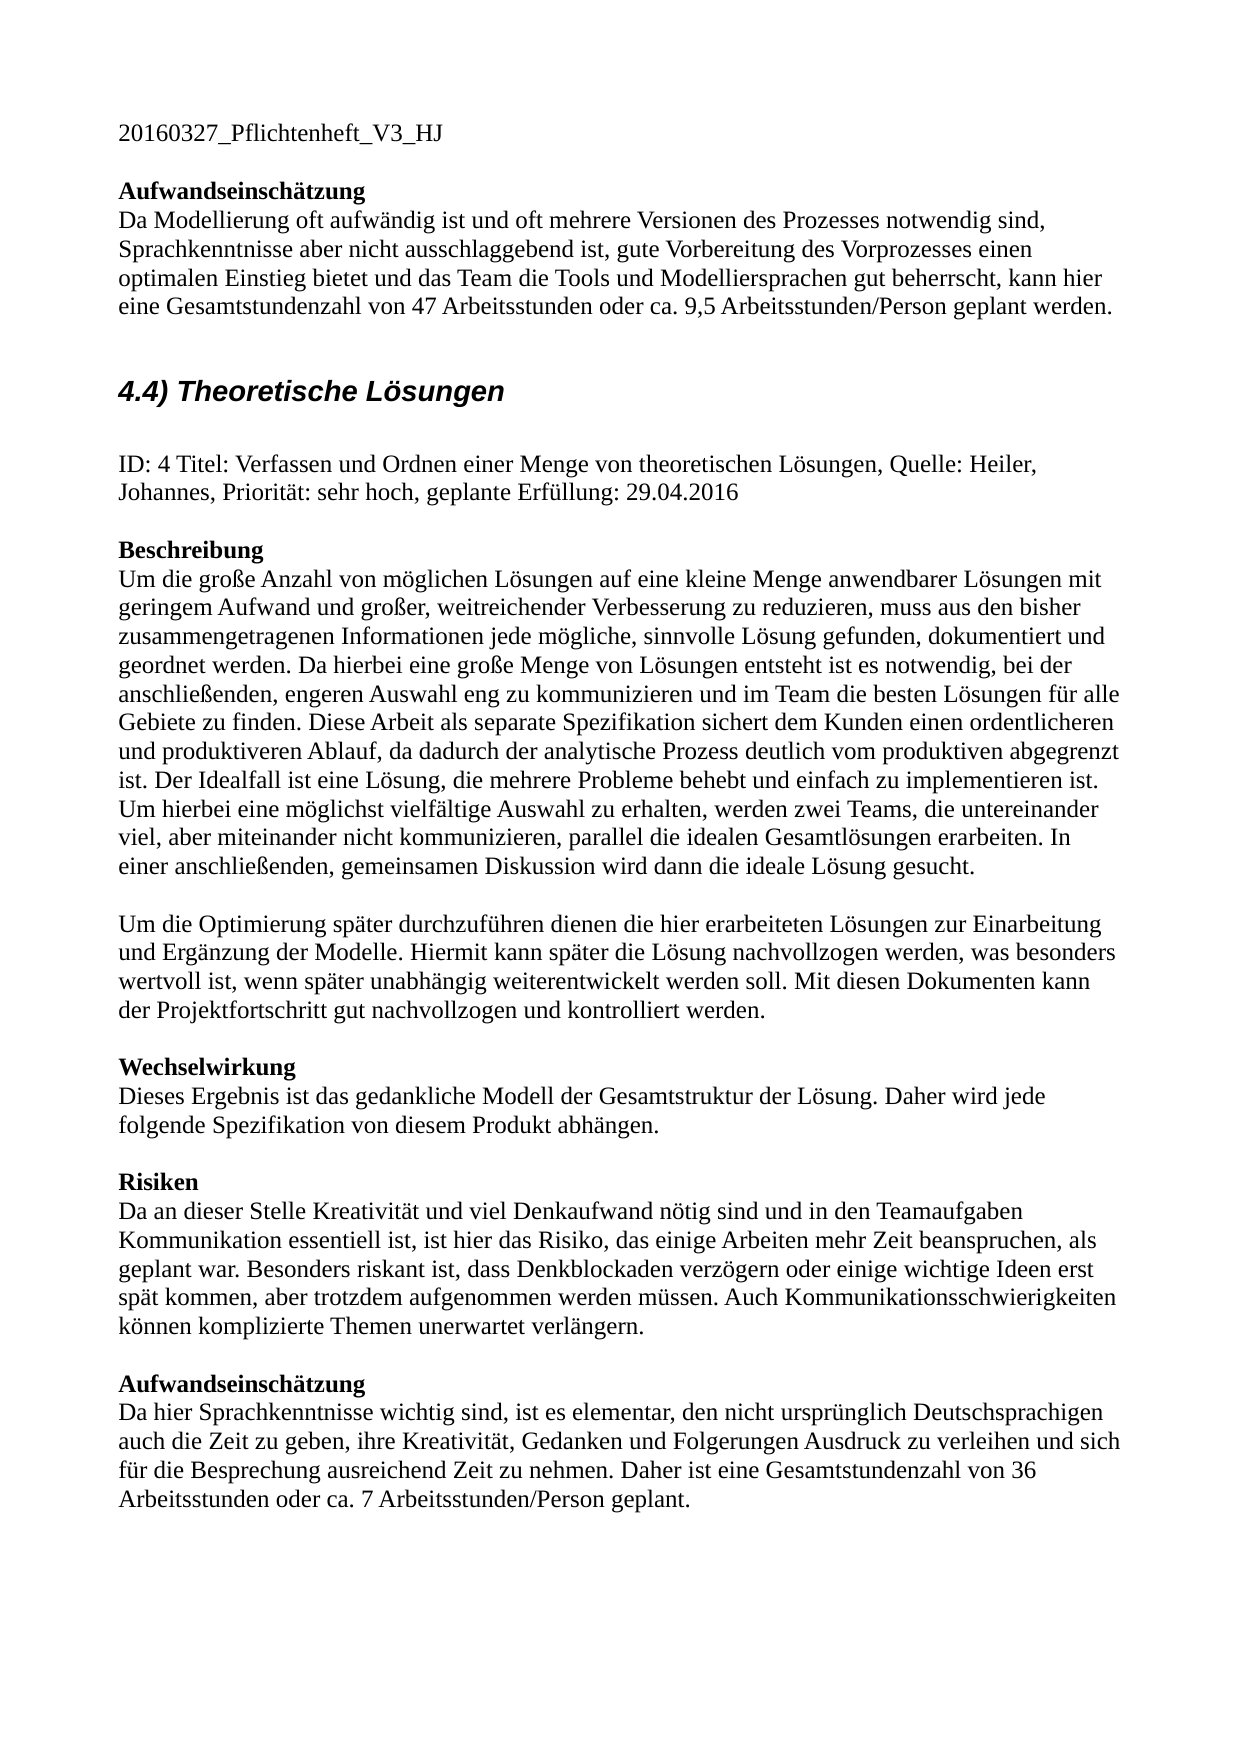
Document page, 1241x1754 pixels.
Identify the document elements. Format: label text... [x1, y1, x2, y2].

subtitle 4.4) Theoretische Lösungen [118, 374, 1122, 407]
text Um die Optimierung später durchzuführen dienen die hier erarbeiteten Lösungen zur Einarbeitung und Ergänzung der Modelle. Hiermit kann später die Lösung nachvollzogen werden, was besonders wertvoll ist, wenn später unabhängig weiterentwickelt werden soll. Mit diesen Dokumenten kann der Projektfortschritt gut nachvollzogen und kontrolliert werden. [118, 909, 1122, 1024]
text Wechselwirkung [118, 1052, 1122, 1081]
text Um die große Anzahl von möglichen Lösungen auf eine kleine Menge anwendbarer Lösungen mit geringem Aufwand und großer, weitreichender Verbesserung zu reduzieren, muss aus den bisher zusammengetragenen Informationen jede mögliche, sinnvolle Lösung gefunden, dokumentiert und geordnet werden. Da hierbei eine große Menge von Lösungen entsteht ist es notwendig, bei der anschließenden, engeren Auswahl eng zu kommunizieren und im Team die besten Lösungen für alle Gebiete zu finden. Diese Arbeit als separate Spezifikation sichert dem Kunden einen ordentlicheren und produktiveren Ablauf, da dadurch der analytische Prozess deutlich vom produktiven abgegrenzt ist. Der Idealfall ist eine Lösung, die mehrere Probleme behebt und einfach zu implementieren ist. Um hierbei eine möglichst vielfältige Auswahl zu erhalten, werden zwei Teams, die untereinander viel, aber miteinander nicht kommunizieren, parallel die idealen Gesamtlösungen erarbeiten. In einer anschließenden, gemeinsamen Diskussion wird dann die ideale Lösung gesucht. [118, 564, 1122, 880]
text Da hier Sprachkenntnisse wichtig sind, ist es elementar, den nicht ursprünglich Deutschsprachigen auch die Zeit zu geben, ihre Kreativität, Gedanken und Folgerungen Ausdruck zu verleihen und sich für die Besprechung ausreichend Zeit zu nehmen. Daher ist eine Gesamtstundenzahl von 36 Arbeitsstunden oder ca. 7 Arbeitsstunden/Person geplant. [118, 1397, 1122, 1512]
text ID: 4 Titel: Verfassen und Ordnen einer Menge von theoretischen Lösungen, Quelle: Heiler, Johannes, Priorität: sehr hoch, geplante Erfüllung: 29.04.2016 [118, 449, 1122, 506]
text Aufwandseinschätzung [118, 176, 1122, 205]
text Dieses Ergebnis ist das gedankliche Modell der Gesamtstruktur der Lösung. Daher wird jede folgende Spezifikation von diesem Produkt abhängen. [118, 1081, 1122, 1139]
text Da Modellierung oft aufwändig ist und oft mehrere Versionen des Prozesses notwendig sind, Sprachkenntnisse aber nicht ausschlaggebend ist, gute Vorbereitung des Vorprozesses einen optimalen Einstieg bietet und das Team die Tools und Modelliersprachen gut beherrscht, kann hier eine Gesamtstundenzahl von 47 Arbeitsstunden oder ca. 9,5 Arbeitsstunden/Person geplant werden. [118, 205, 1122, 320]
text Beschreibung [118, 535, 1122, 564]
text Da an dieser Stelle Kreativität und viel Denkaufwand nötig sind und in den Teamaufgaben Kommunikation essentiell ist, ist hier das Risiko, das einige Arbeiten mehr Zeit beanspruchen, als geplant war. Besonders riskant ist, dass Denkblockaden verzögern oder einige wichtige Ideen erst spät kommen, aber trotzdem aufgenommen werden müssen. Auch Kommunikationsschwierigkeiten können komplizierte Themen unerwartet verlängern. [118, 1196, 1122, 1340]
text Risiken [118, 1167, 1122, 1196]
text Aufwandseinschätzung [118, 1369, 1122, 1397]
